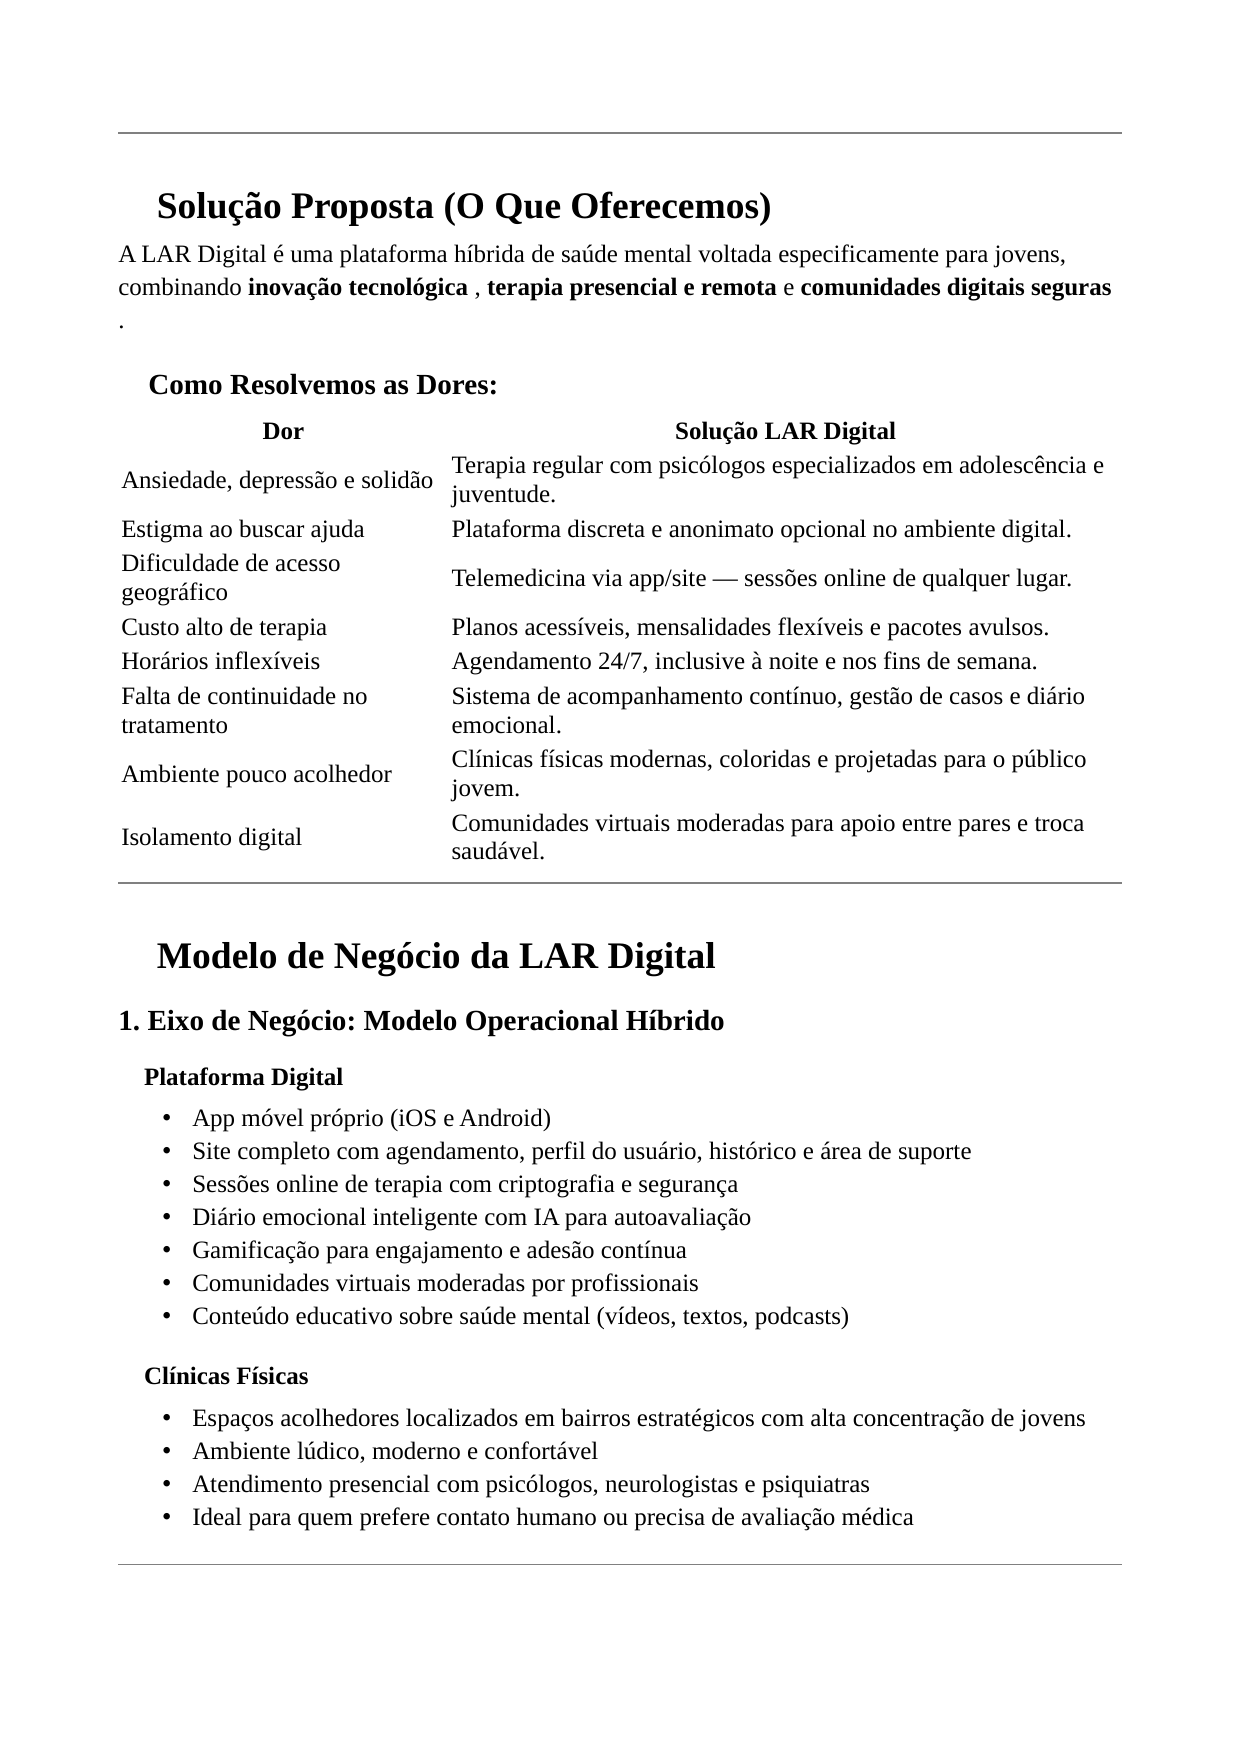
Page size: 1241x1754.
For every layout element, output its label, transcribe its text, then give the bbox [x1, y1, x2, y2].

subtitle ✅ Como Resolvemos as Dores: [118, 367, 1122, 401]
list Ambiente lúdico, moderno e confortável [162, 1436, 1122, 1464]
table_header Dor [118, 413, 448, 448]
subtitle 1. Eixo de Negócio: Modelo Operacional Híbrido [118, 1003, 1122, 1037]
text A LAR Digital é uma plataforma híbrida de saúde mental voltada especificamente para jovens, combinando inovação tecnológica , terapia presencial e remota e comunidades digitais seguras . [118, 239, 1122, 334]
list Gamificação para engajamento e adesão contínua [162, 1235, 1122, 1264]
table_cell Ambiente pouco acolhedor [118, 741, 448, 805]
list Diário emocional inteligente com IA para autoavaliação [162, 1202, 1122, 1231]
table_cell Plataforma discreta e anonimato opcional no ambiente digital. [449, 511, 1122, 546]
list Espaços acolhedores localizados em bairros estratégicos com alta concentração de jovens [162, 1403, 1122, 1431]
table_cell Agendamento 24/7, inclusive à noite e nos fins de semana. [449, 644, 1122, 678]
table_cell Planos acessíveis, mensalidades flexíveis e pacotes avulsos. [449, 609, 1122, 643]
table_cell Sistema de acompanhamento contínuo, gestão de casos e diário emocional. [449, 678, 1122, 741]
table_cell Terapia regular com psicólogos especializados em adolescência e juventude. [449, 448, 1122, 511]
list App móvel próprio (iOS e Android) [162, 1103, 1122, 1132]
list Ideal para quem prefere contato humano ou precisa de avaliação médica [162, 1502, 1122, 1531]
list Atendimento presencial com psicólogos, neurologistas e psiquiatras [162, 1469, 1122, 1497]
table_cell Horários inflexíveis [118, 644, 448, 678]
subtitle 📱 Plataforma Digital [118, 1062, 1122, 1091]
table_cell Isolamento digital [118, 805, 448, 868]
table_cell Comunidades virtuais moderadas para apoio entre pares e troca saudável. [449, 805, 1122, 868]
list Site completo com agendamento, perfil do usuário, histórico e área de suporte [162, 1136, 1122, 1165]
subtitle 🏥 Clínicas Físicas [118, 1361, 1122, 1390]
table_cell Falta de continuidade no tratamento [118, 678, 448, 741]
table_cell Custo alto de terapia [118, 609, 448, 643]
table_cell Telemedicina via app/site — sessões online de qualquer lugar. [449, 546, 1122, 609]
table_cell Ansiedade, depressão e solidão [118, 448, 448, 511]
table_cell Estigma ao buscar ajuda [118, 511, 448, 546]
list Conteúdo educativo sobre saúde mental (vídeos, textos, podcasts) [162, 1301, 1122, 1330]
list Sessões online de terapia com criptografia e segurança [162, 1169, 1122, 1198]
table_cell Clínicas físicas modernas, coloridas e projetadas para o público jovem. [449, 741, 1122, 805]
table_header Solução LAR Digital [449, 413, 1122, 448]
list Comunidades virtuais moderadas por profissionais [162, 1268, 1122, 1297]
subtitle 🏢 Modelo de Negócio da LAR Digital [118, 933, 1122, 976]
table_cell Dificuldade de acesso geográfico [118, 546, 448, 609]
subtitle 🔧 Solução Proposta (O Que Oferecemos) [118, 183, 1122, 226]
